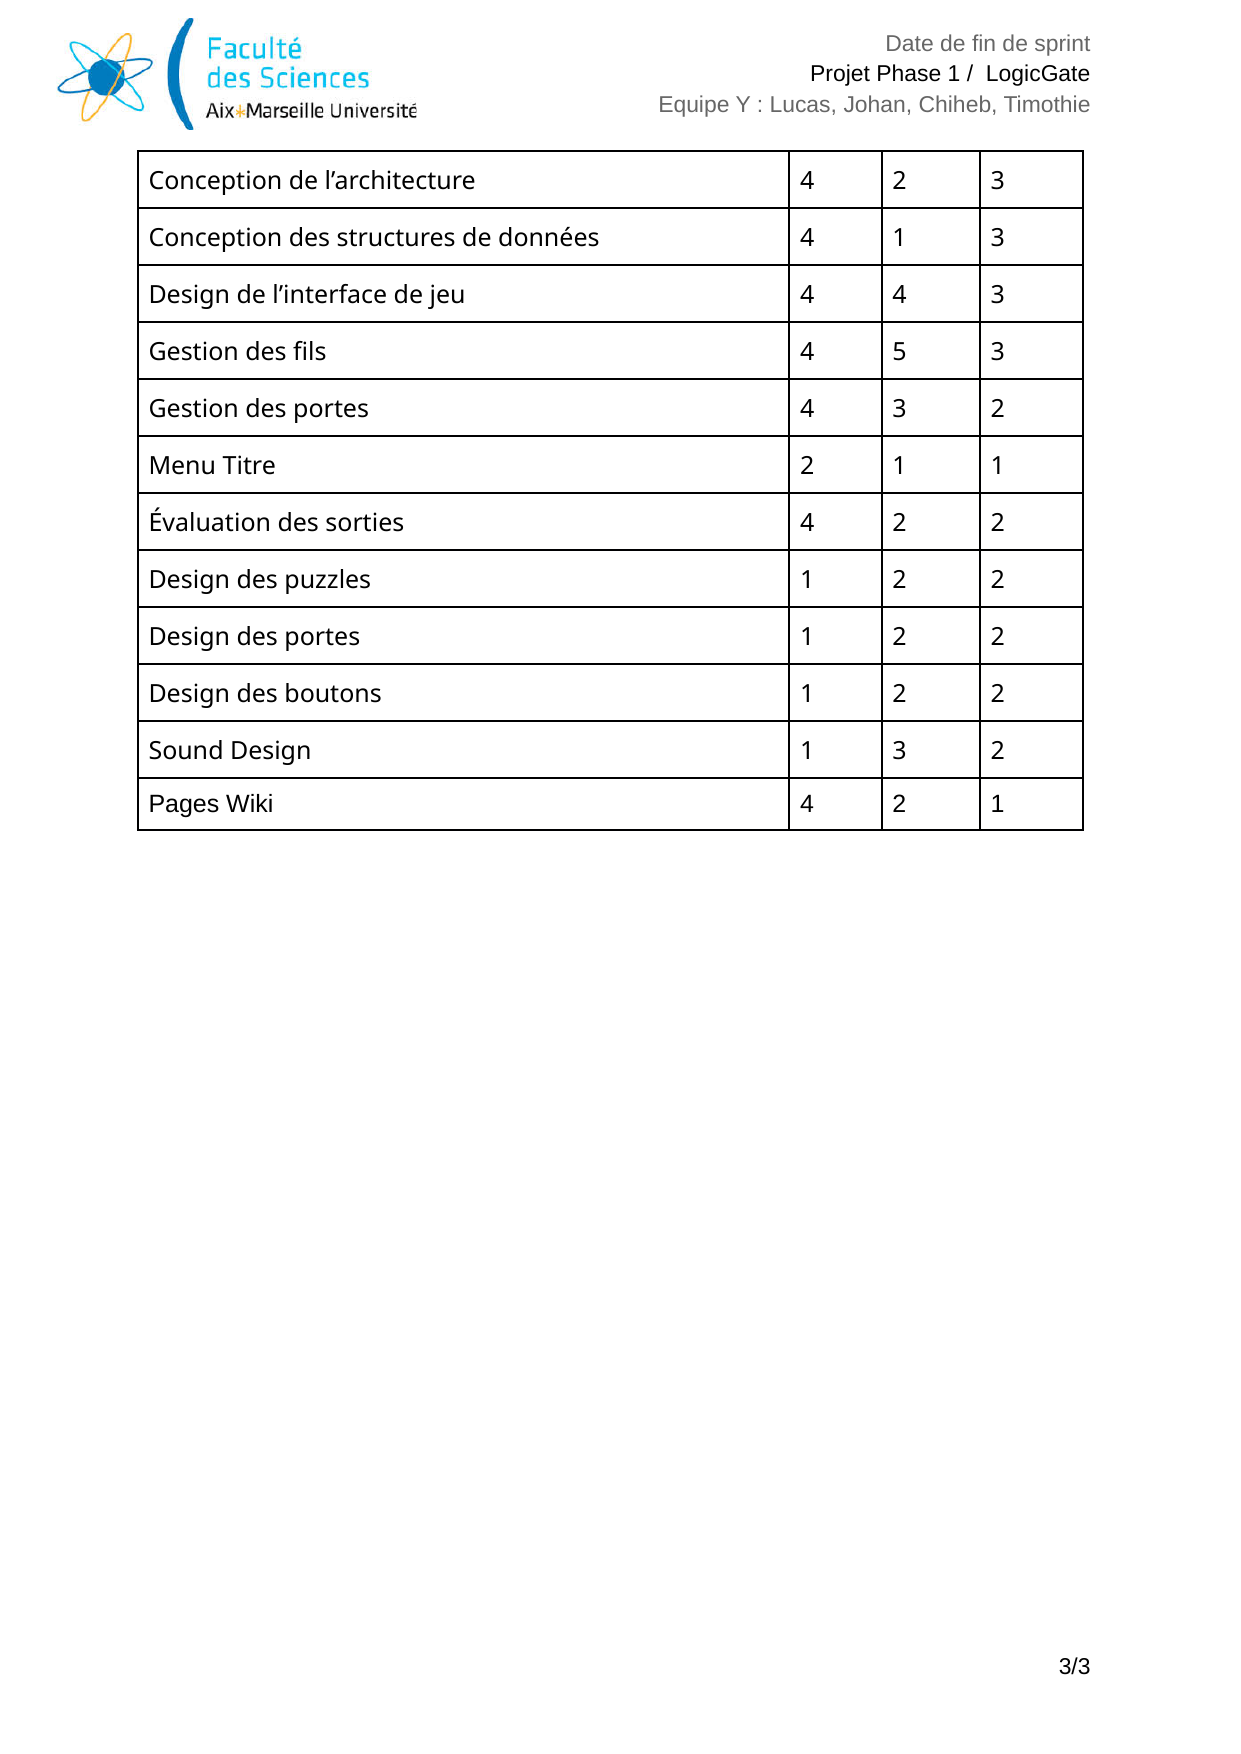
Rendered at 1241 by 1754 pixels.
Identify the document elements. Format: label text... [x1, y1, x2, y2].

table_cell 2 [883, 779, 979, 828]
table_cell Évaluation des sorties [139, 494, 788, 549]
table_cell Menu Titre [139, 437, 788, 492]
table_cell 5 [883, 323, 979, 378]
table_cell 1 [883, 437, 979, 492]
table_cell 1 [790, 608, 881, 663]
table_cell 1 [790, 551, 881, 606]
table_cell 2 [883, 551, 979, 606]
table_cell 2 [883, 494, 979, 549]
table_cell 2 [790, 437, 881, 492]
table_cell Conception des structures de données [139, 209, 788, 264]
table_cell Design des boutons [139, 665, 788, 720]
table_cell Design des puzzles [139, 551, 788, 606]
table_cell 4 [790, 380, 881, 435]
table_cell 4 [790, 152, 881, 207]
table_cell 4 [883, 266, 979, 321]
table_cell Conception de l’architecture [139, 152, 788, 207]
picture [56, 18, 417, 130]
table_cell 3 [981, 266, 1082, 321]
table_cell Design des portes [139, 608, 788, 663]
table_cell Gestion des portes [139, 380, 788, 435]
table_cell 3 [981, 323, 1082, 378]
table_cell 2 [981, 551, 1082, 606]
table_cell 4 [790, 266, 881, 321]
table_cell 3 [981, 152, 1082, 207]
table_cell 2 [883, 608, 979, 663]
table_cell 1 [981, 437, 1082, 492]
table_cell 2 [883, 152, 979, 207]
table_cell 4 [790, 209, 881, 264]
table_cell 1 [790, 722, 881, 777]
table_cell 1 [883, 209, 979, 264]
table_cell Gestion des fils [139, 323, 788, 378]
table_cell 4 [790, 494, 881, 549]
table_cell Pages Wiki [139, 779, 788, 828]
table_cell 3 [883, 380, 979, 435]
table_cell 3 [981, 209, 1082, 264]
table_cell 2 [981, 380, 1082, 435]
table_cell 2 [981, 722, 1082, 777]
table_cell 2 [981, 665, 1082, 720]
table_cell 4 [790, 323, 881, 378]
table_cell Sound Design [139, 722, 788, 777]
table_cell 2 [883, 665, 979, 720]
table_cell 1 [790, 665, 881, 720]
table_cell 2 [981, 608, 1082, 663]
table_cell 2 [981, 494, 1082, 549]
table_cell 3 [883, 722, 979, 777]
table_cell Design de l’interface de jeu [139, 266, 788, 321]
table_cell 1 [981, 779, 1082, 828]
table_cell 4 [790, 779, 881, 828]
